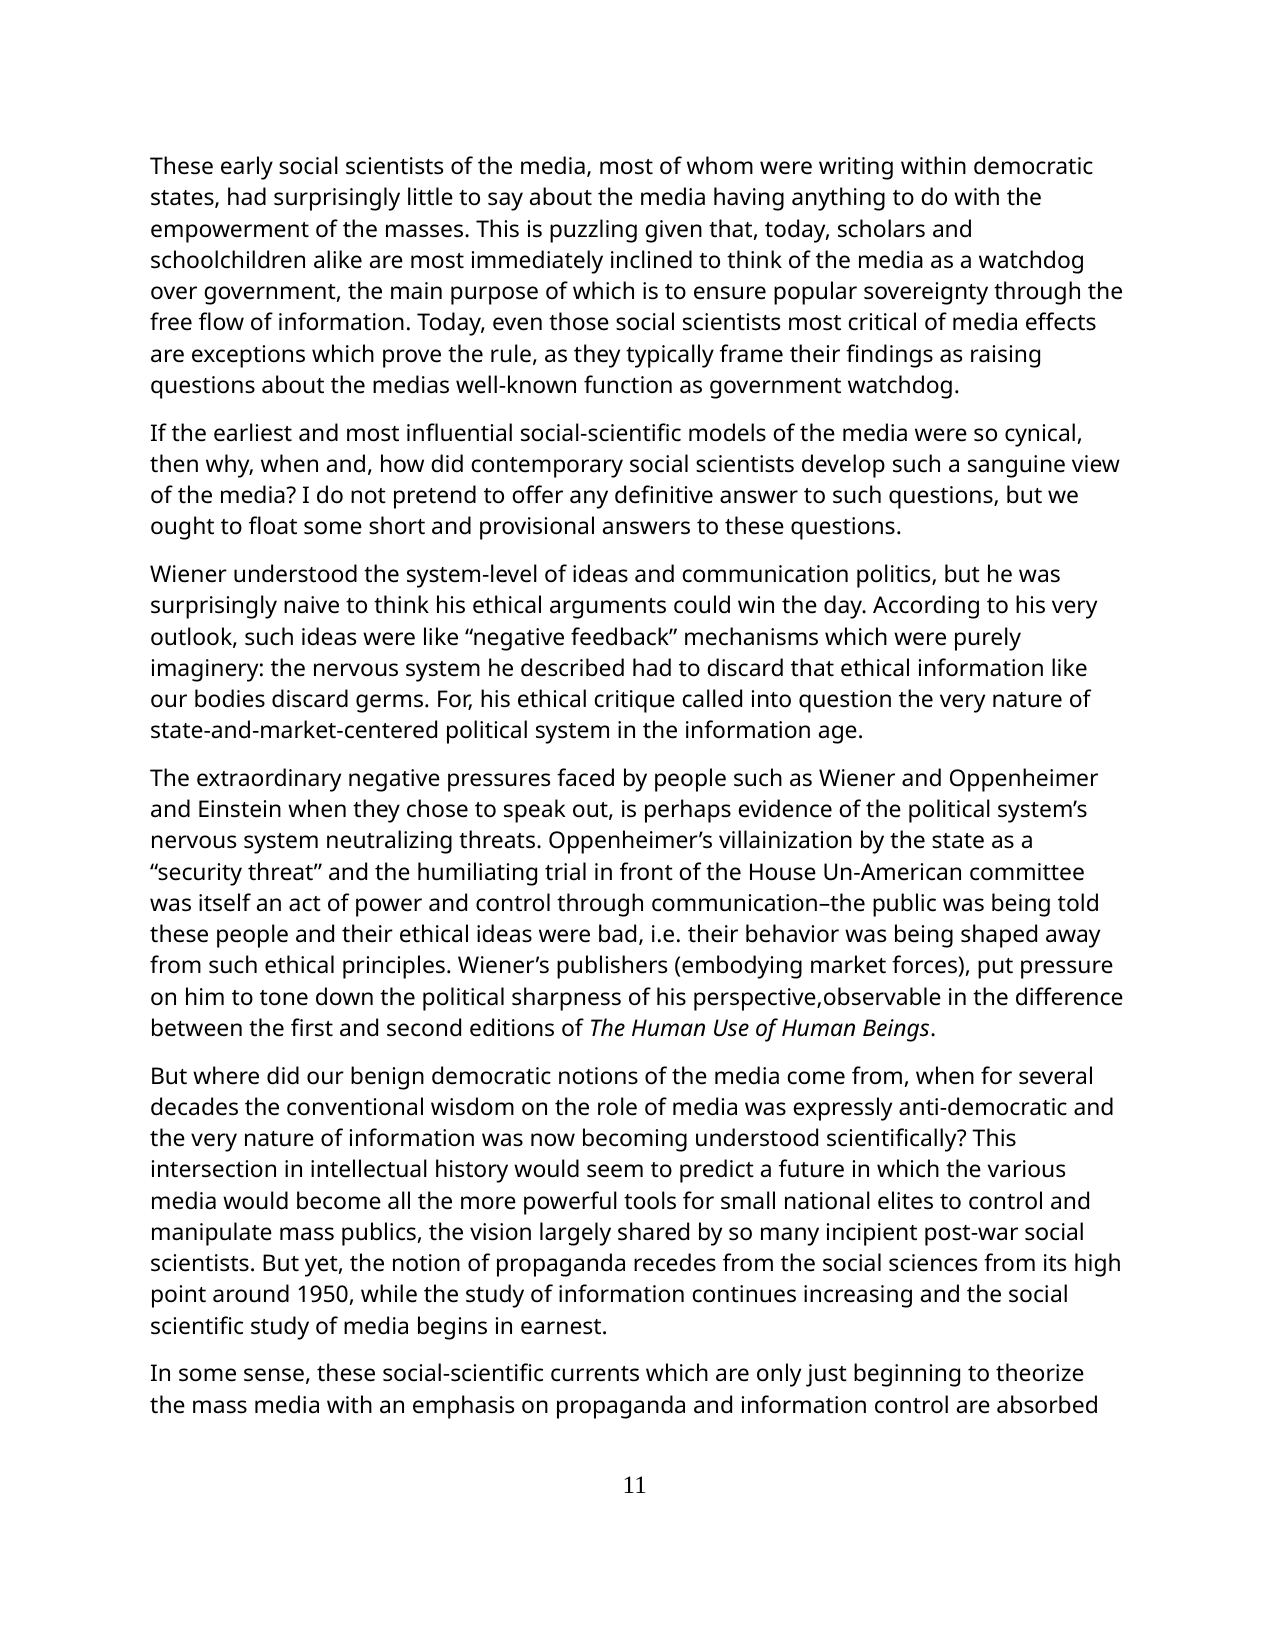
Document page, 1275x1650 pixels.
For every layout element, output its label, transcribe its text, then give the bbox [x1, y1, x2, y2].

text The extraordinary negative pressures faced by people such as Wiener and Oppenheimer and Einstein when they chose to speak out, is perhaps evidence of the political system’s nervous system neutralizing threats. Oppenheimer’s villainization by the state as a “security threat” and the humiliating trial in front of the House Un-American committee was itself an act of power and control through communication–the public was being told these people and their ethical ideas were bad, i.e. their behavior was being shaped away from such ethical principles. Wiener’s publishers (embodying market forces), put pressure on him to tone down the political sharpness of his perspective,observable in the difference between the first and second editions of The Human Use of Human Beings. [150, 762, 1125, 1043]
text But where did our benign democratic notions of the media come from, when for several decades the conventional wisdom on the role of media was expressly anti-democratic and the very nature of information was now becoming understood scientifically? This intersection in intellectual history would seem to predict a future in which the various media would become all the more powerful tools for small national elites to control and manipulate mass publics, the vision largely shared by so many incipient post-war social scientists. But yet, the notion of propaganda recedes from the social sciences from its high point around 1950, while the study of information continues increasing and the social scientific study of media begins in earnest. [150, 1059, 1125, 1341]
text Wiener understood the system-level of ideas and communication politics, but he was surprisingly naive to think his ethical arguments could win the day. According to his very outlook, such ideas were like “negative feedback” mechanisms which were purely imaginery: the nervous system he described had to discard that ethical information like our bodies discard germs. For, his ethical critique called into question the very nature of state-and-market-centered political system in the information age. [150, 558, 1125, 745]
text In some sense, these social-scientific currents which are only just beginning to theorize the mass media with an emphasis on propaganda and information control are absorbed [150, 1357, 1125, 1420]
text These early social scientists of the media, most of whom were writing within democratic states, had surprisingly little to say about the media having anything to do with the empowerment of the masses. This is puzzling given that, today, scholars and schoolchildren alike are most immediately inclined to think of the media as a watchdog over government, the main purpose of which is to ensure popular sovereignty through the free flow of information. Today, even those social scientists most critical of media effects are exceptions which prove the rule, as they typically frame their findings as raising questions about the medias well-known function as government watchdog. [150, 150, 1125, 400]
text If the earliest and most influential social-scientific models of the media were so cynical, then why, when and, how did contemporary social scientists develop such a sanguine view of the media? I do not pretend to offer any definitive answer to such questions, but we ought to float some short and provisional answers to these questions. [150, 416, 1125, 541]
